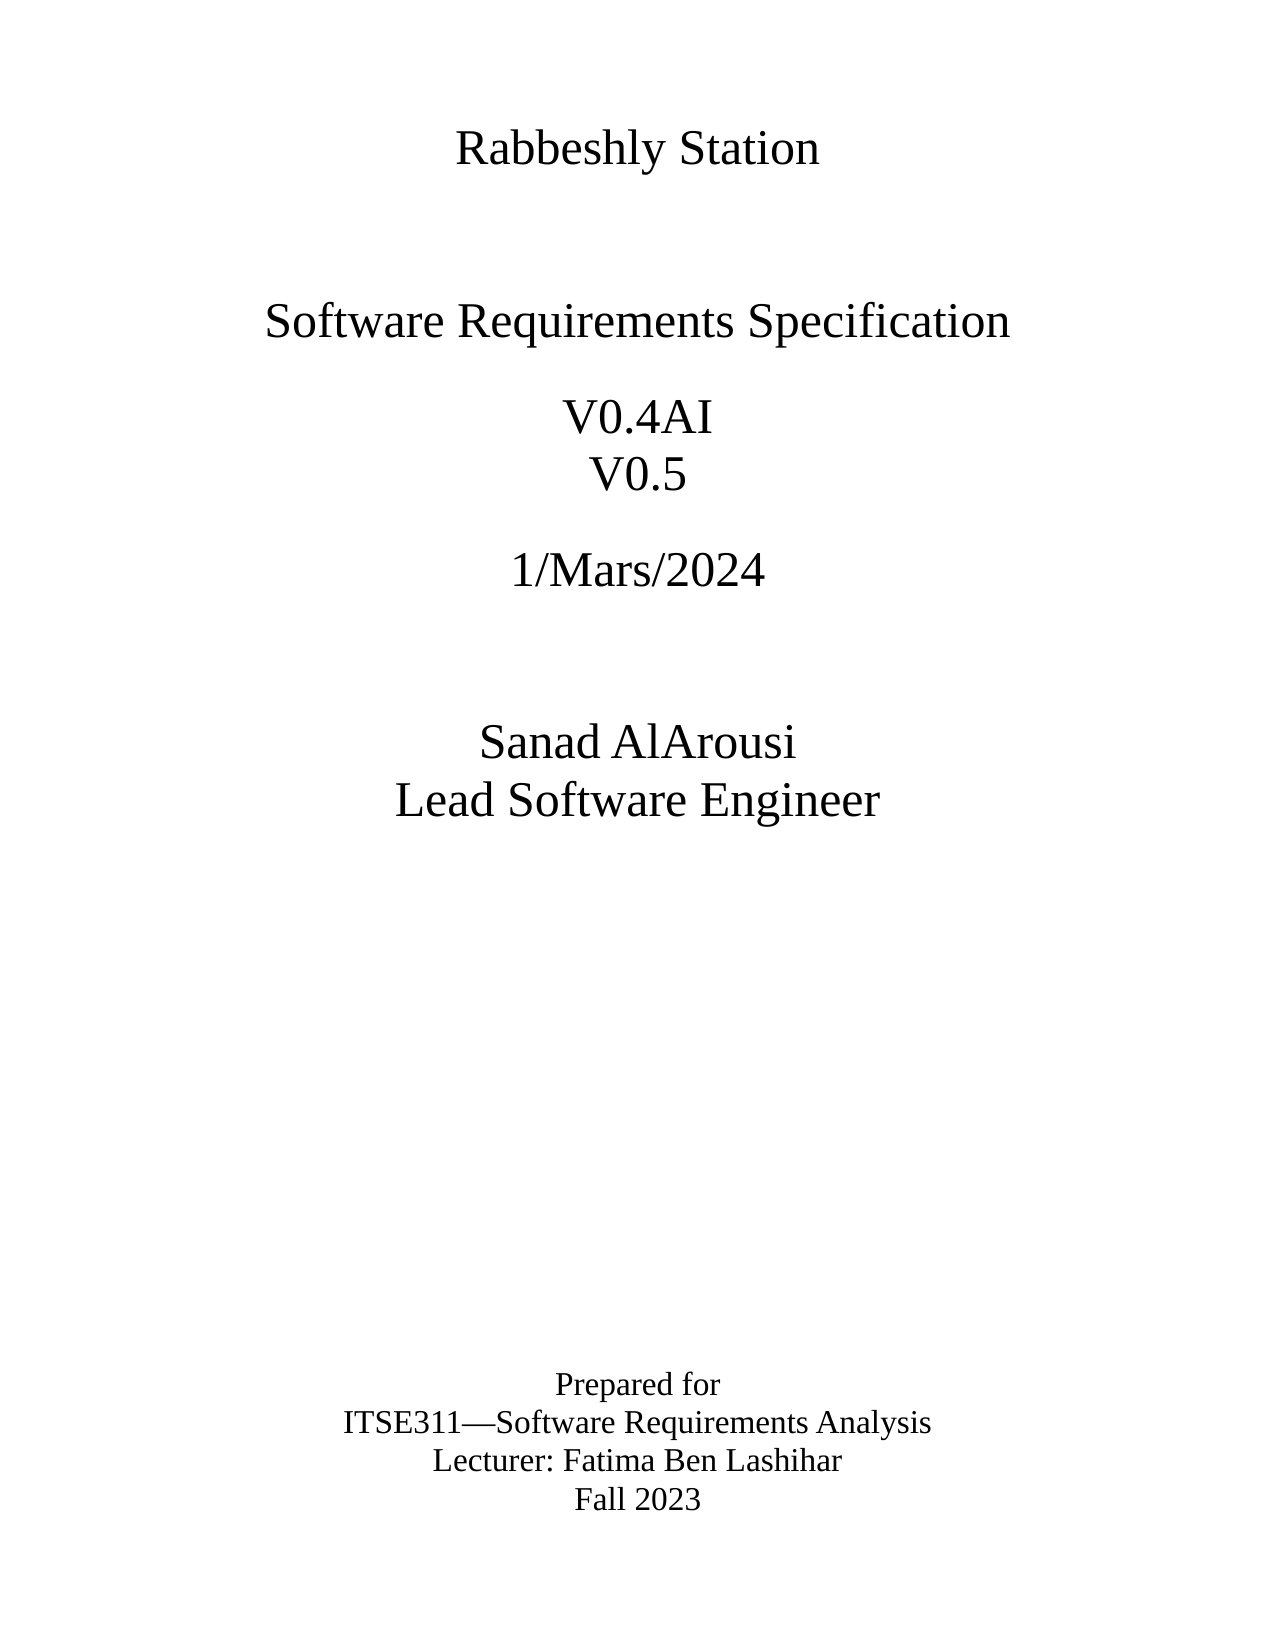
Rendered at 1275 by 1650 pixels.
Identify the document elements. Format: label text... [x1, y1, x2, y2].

text Lead Software Engineer [118, 770, 1157, 827]
text Prepared for [118, 1364, 1157, 1402]
text Rabbeshly Station [118, 118, 1157, 176]
text V0.5 [118, 444, 1157, 501]
text Fall 2023 [118, 1479, 1157, 1517]
text V0.4AI [118, 386, 1157, 444]
text ITSE311—Software Requirements Analysis [118, 1402, 1157, 1441]
text Lecturer: Fatima Ben Lashihar [118, 1441, 1157, 1479]
text Software Requirements Specification [118, 291, 1157, 348]
text Sanad AlArousi [118, 712, 1157, 770]
text 1/Mars/2024 [118, 540, 1157, 597]
